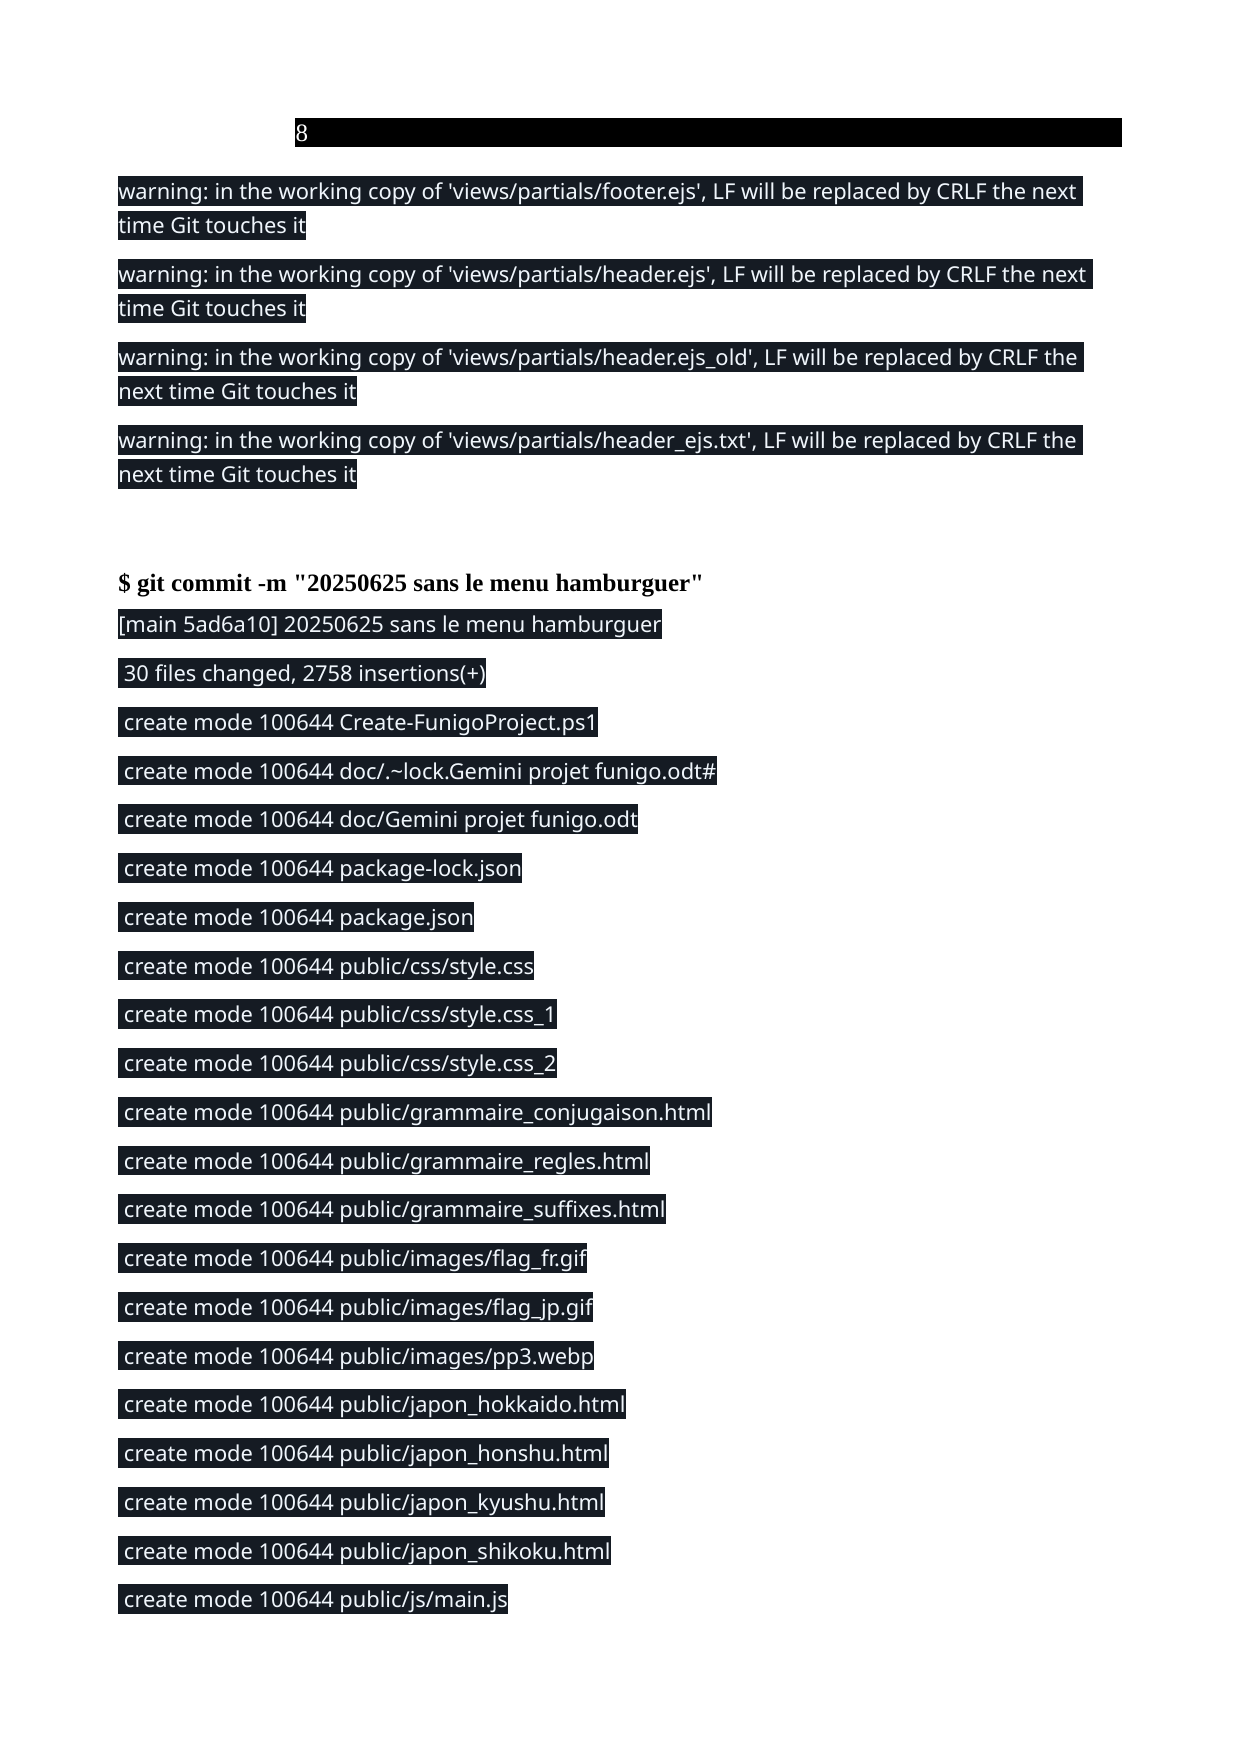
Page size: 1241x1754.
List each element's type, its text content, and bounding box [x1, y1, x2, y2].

text create mode 100644 public/japon_hokkaido.html [118, 1389, 1122, 1419]
text warning: in the working copy of 'views/partials/footer.ejs', LF will be replaced by CRLF the next time Git touches it [118, 176, 1122, 240]
text create mode 100644 public/grammaire_regles.html [118, 1146, 1122, 1175]
text warning: in the working copy of 'views/partials/header_ejs.txt', LF will be replaced by CRLF the next time Git touches it [118, 425, 1122, 489]
text create mode 100644 public/japon_honshu.html [118, 1438, 1122, 1468]
text create mode 100644 doc/.~lock.Gemini projet funigo.odt# [118, 756, 1122, 785]
text 30 files changed, 2758 insertions(+) [118, 658, 1122, 688]
text create mode 100644 public/japon_kyushu.html [118, 1487, 1122, 1517]
text create mode 100644 public/js/main.js [118, 1584, 1122, 1614]
text create mode 100644 public/japon_shikoku.html [118, 1536, 1122, 1565]
subtitle $ git commit -m "20250625 sans le menu hamburguer" [118, 568, 1122, 597]
text create mode 100644 public/images/pp3.webp [118, 1341, 1122, 1370]
text warning: in the working copy of 'views/partials/header.ejs_old', LF will be replaced by CRLF the next time Git touches it [118, 342, 1122, 406]
text create mode 100644 public/images/flag_jp.gif [118, 1292, 1122, 1322]
text create mode 100644 Create-FunigoProject.ps1 [118, 707, 1122, 737]
text create mode 100644 package.json [118, 902, 1122, 932]
text create mode 100644 public/images/flag_fr.gif [118, 1243, 1122, 1273]
text create mode 100644 doc/Gemini projet funigo.odt [118, 804, 1122, 834]
text create mode 100644 public/grammaire_conjugaison.html [118, 1097, 1122, 1127]
text create mode 100644 public/css/style.css_1 [118, 999, 1122, 1029]
text create mode 100644 public/grammaire_suffixes.html [118, 1194, 1122, 1224]
text create mode 100644 public/css/style.css [118, 951, 1122, 980]
text [main 5ad6a10] 20250625 sans le menu hamburguer [118, 609, 1122, 639]
text create mode 100644 public/css/style.css_2 [118, 1048, 1122, 1078]
text warning: in the working copy of 'views/partials/header.ejs', LF will be replaced by CRLF the next time Git touches it [118, 259, 1122, 323]
text create mode 100644 package-lock.json [118, 853, 1122, 883]
